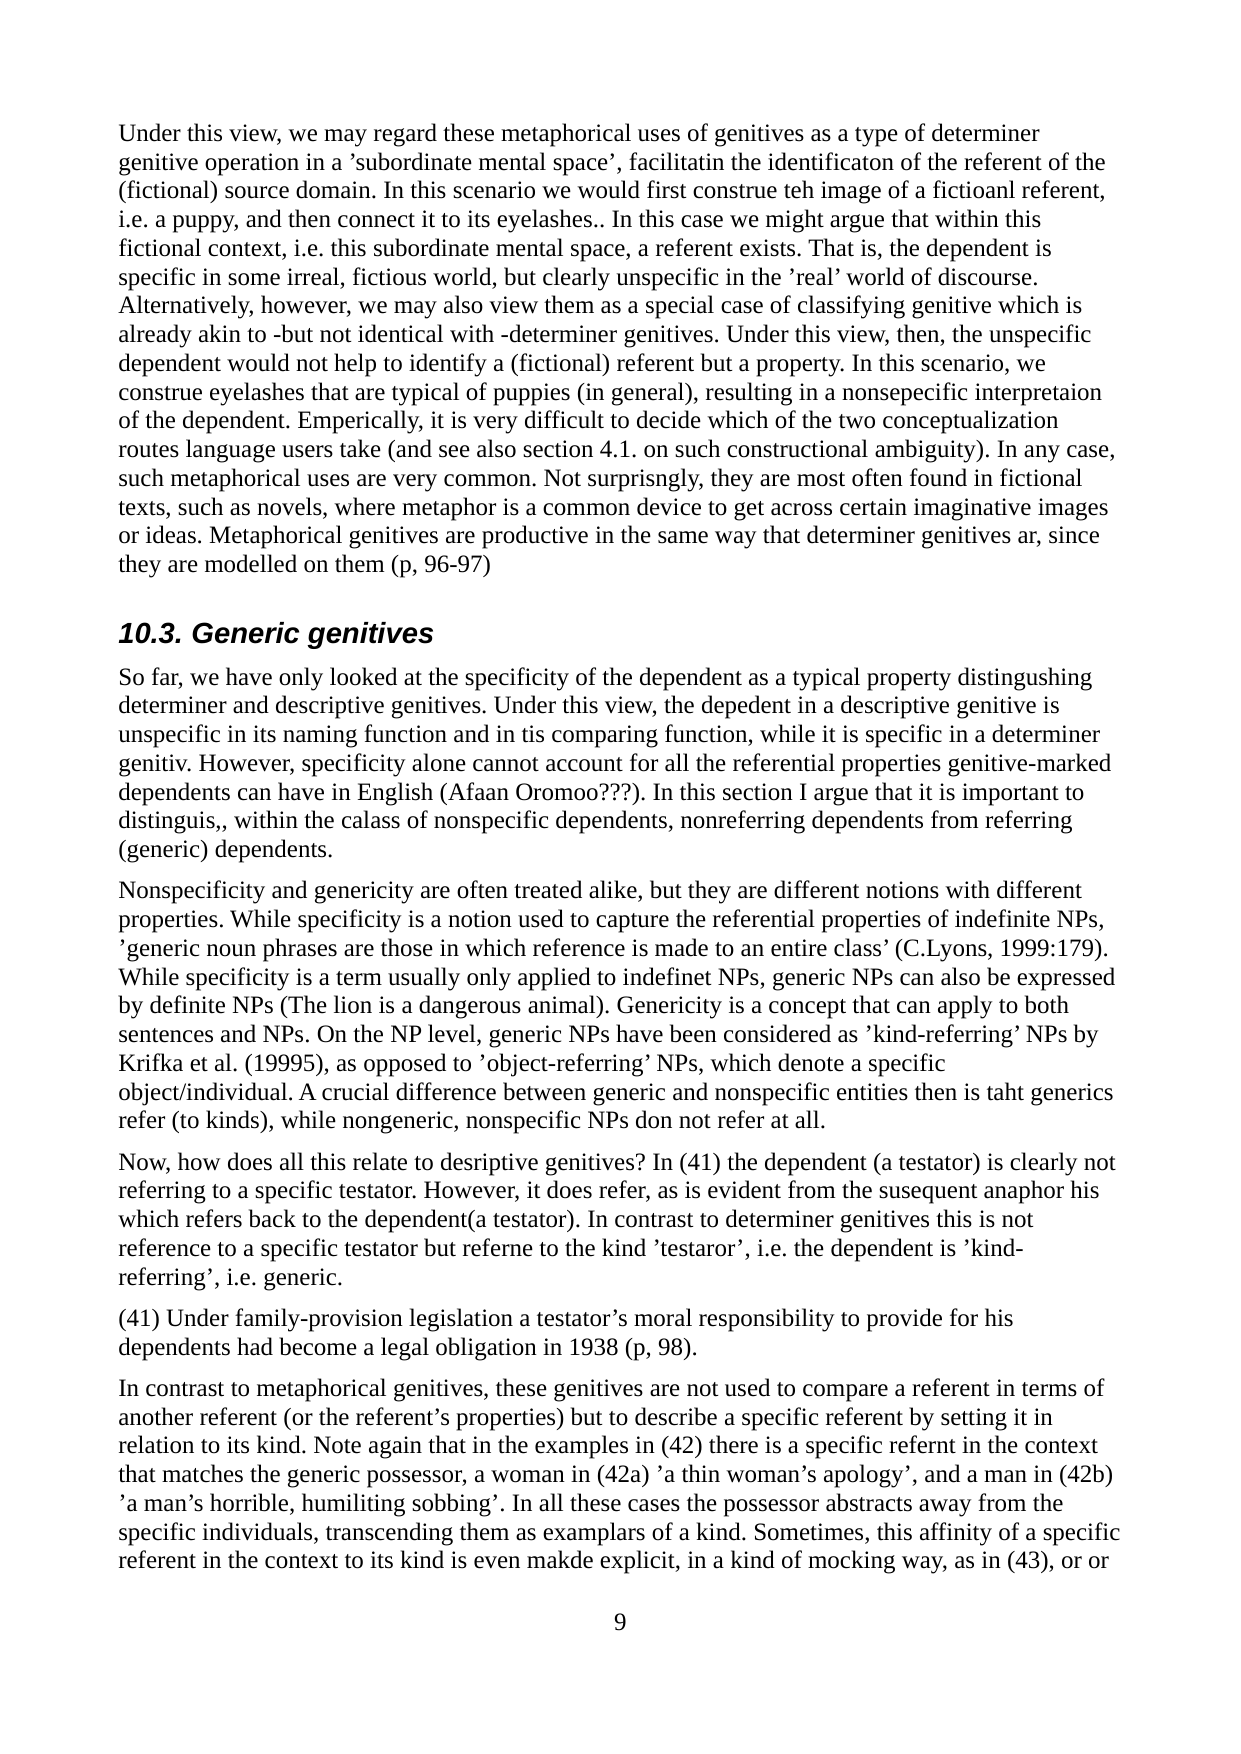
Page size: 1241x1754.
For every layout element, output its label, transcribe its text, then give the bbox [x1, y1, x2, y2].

text (41) Under family-provision legislation a testator’s moral responsibility to provide for his dependents had become a legal obligation in 1938 (p, 98). [118, 1303, 1122, 1360]
text Under this view, we may regard these metaphorical uses of genitives as a type of determiner genitive operation in a ’subordinate mental space’, facilitatin the identificaton of the referent of the (fictional) source domain. In this scenario we would first construe teh image of a fictioanl referent, i.e. a puppy, and then connect it to its eyelashes.. In this case we might argue that within this fictional context, i.e. this subordinate mental space, a referent exists. That is, the dependent is specific in some irreal, fictious world, but clearly unspecific in the ’real’ world of discourse. Alternatively, however, we may also view them as a special case of classifying genitive which is already akin to -but not identical with -determiner genitives. Under this view, then, the unspecific dependent would not help to identify a (fictional) referent but a property. In this scenario, we construe eyelashes that are typical of puppies (in general), resulting in a nonsepecific interpretaion of the dependent. Emperically, it is very difficult to decide which of the two conceptualization routes language users take (and see also section 4.1. on such constructional ambiguity). In any case, such metaphorical uses are very common. Not surprisngly, they are most often found in fictional texts, such as novels, where metaphor is a common device to get across certain imaginative images or ideas. Metaphorical genitives are productive in the same way that determiner genitives ar, since they are modelled on them (p, 96-97) [118, 118, 1122, 578]
text So far, we have only looked at the specificity of the dependent as a typical property distingushing determiner and descriptive genitives. Under this view, the depedent in a descriptive genitive is unspecific in its naming function and in tis comparing function, while it is specific in a determiner genitiv. However, specificity alone cannot account for all the referential properties genitive-marked dependents can have in English (Afaan Oromoo???). In this section I argue that it is important to distinguis,, within the calass of nonspecific dependents, nonreferring dependents from referring (generic) dependents. [118, 662, 1122, 863]
subtitle Generic genitives [118, 616, 1122, 649]
text Nonspecificity and genericity are often treated alike, but they are different notions with different properties. While specificity is a notion used to capture the referential properties of indefinite NPs, ’generic noun phrases are those in which reference is made to an entire class’ (C.Lyons, 1999:179). While specificity is a term usually only applied to indefinet NPs, generic NPs can also be expressed by definite NPs (The lion is a dangerous animal). Genericity is a concept that can apply to both sentences and NPs. On the NP level, generic NPs have been considered as ’kind-referring’ NPs by Krifka et al. (19995), as opposed to ’object-referring’ NPs, which denote a specific object/individual. A crucial difference between generic and nonspecific entities then is taht generics refer (to kinds), while nongeneric, nonspecific NPs don not refer at all. [118, 875, 1122, 1134]
text Now, how does all this relate to desriptive genitives? In (41) the dependent (a testator) is clearly not referring to a specific testator. However, it does refer, as is evident from the susequent anaphor his which refers back to the dependent(a testator). In contrast to determiner genitives this is not reference to a specific testator but referne to the kind ’testaror’, i.e. the dependent is ’kind-referring’, i.e. generic. [118, 1147, 1122, 1290]
text In contrast to metaphorical genitives, these genitives are not used to compare a referent in terms of another referent (or the referent’s properties) but to describe a specific referent by setting it in relation to its kind. Note again that in the examples in (42) there is a specific refernt in the context that matches the generic possessor, a woman in (42a) ’a thin woman’s apology’, and a man in (42b) ’a man’s horrible, humiliting sobbing’. In all these cases the possessor abstracts away from the specific individuals, transcending them as examplars of a kind. Sometimes, this affinity of a specific referent in the context to its kind is even makde explicit, in a kind of mocking way, as in (43), or or [118, 1373, 1122, 1574]
